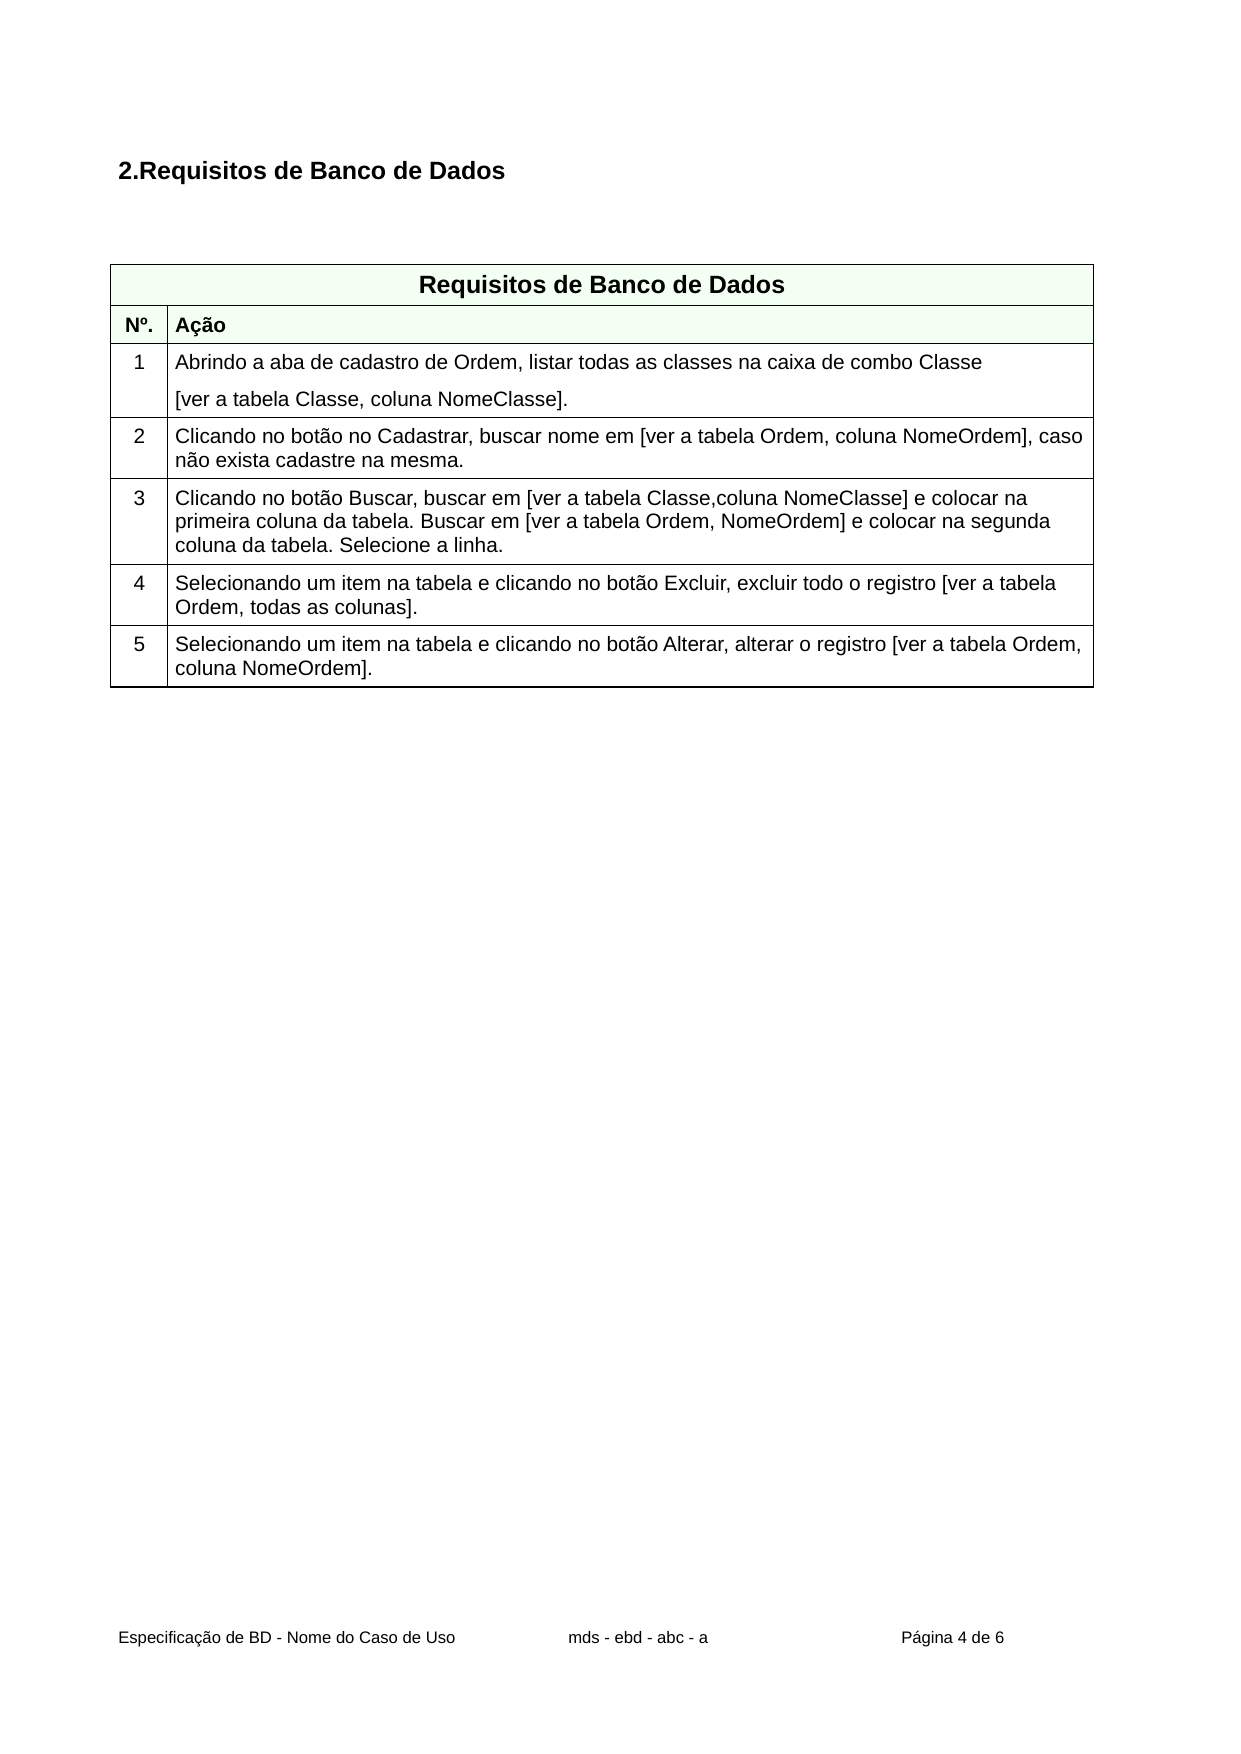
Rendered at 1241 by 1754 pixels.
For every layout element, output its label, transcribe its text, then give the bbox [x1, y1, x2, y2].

table_cell Clicando no botão no Cadastrar, buscar nome em [ver a tabela Ordem, coluna NomeOrdem], caso não exista cadastre na mesma. [168, 418, 1093, 478]
subtitle Requisitos de Banco de Dados [118, 156, 1122, 185]
table_cell Clicando no botão Buscar, buscar em [ver a tabela Classe,coluna NomeClasse] e colocar na primeira coluna da tabela. Buscar em [ver a tabela Ordem, NomeOrdem] e colocar na segunda coluna da tabela. Selecione a linha. [168, 479, 1093, 563]
table_header Requisitos de Banco de Dados [111, 265, 1093, 305]
table_cell 4 [111, 565, 167, 625]
table_cell 5 [111, 626, 167, 686]
table_cell Ação [168, 306, 1093, 343]
table_cell Selecionando um item na tabela e clicando no botão Alterar, alterar o registro [ver a tabela Ordem, coluna NomeOrdem]. [168, 626, 1093, 686]
table_cell Abrindo a aba de cadastro de Ordem, listar todas as classes na caixa de combo Classe [ver a tabela Classe, coluna NomeClasse]. [168, 344, 1093, 417]
table_cell Selecionando um item na tabela e clicando no botão Excluir, excluir todo o registro [ver a tabela Ordem, todas as colunas]. [168, 565, 1093, 625]
table_cell 2 [111, 418, 167, 478]
table_cell Nº. [111, 306, 167, 343]
table_cell 3 [111, 479, 167, 563]
table_cell 1 [111, 344, 167, 417]
